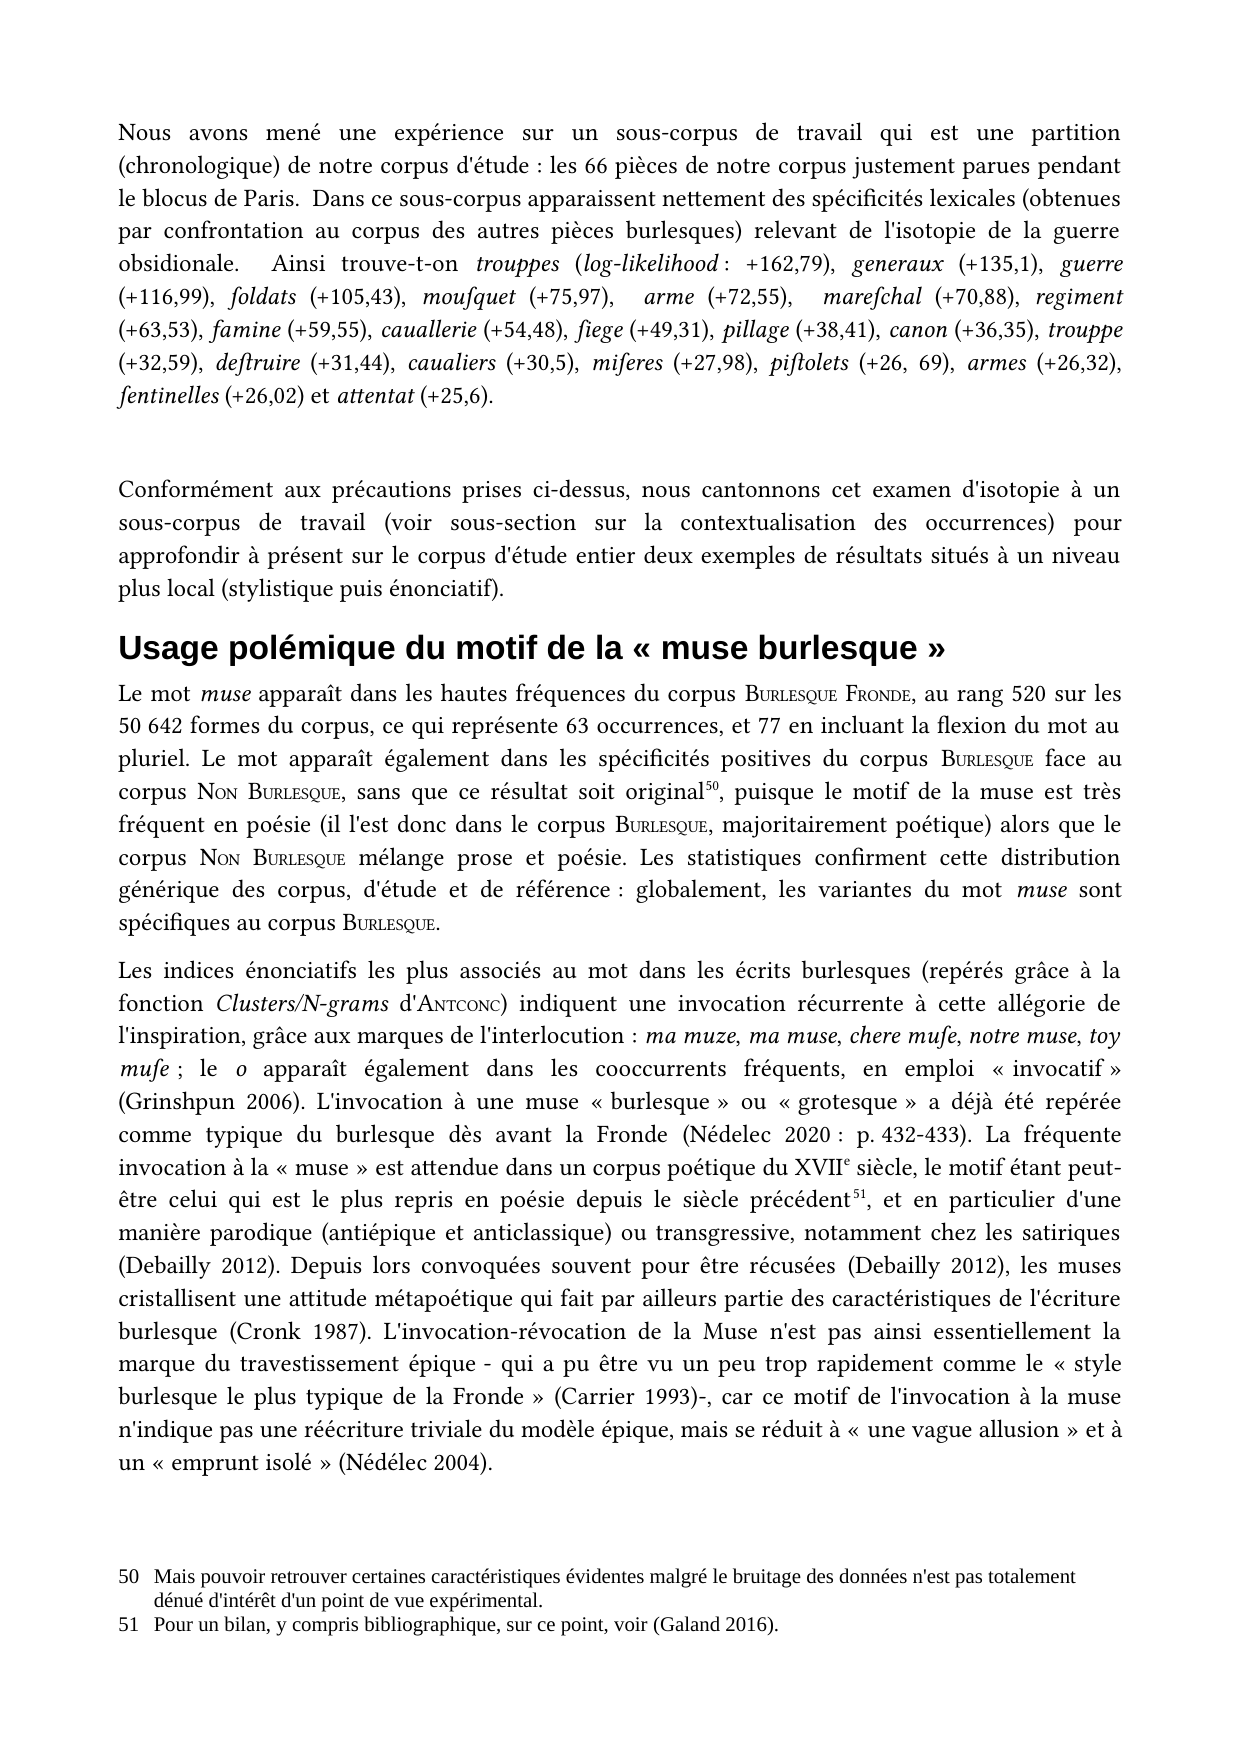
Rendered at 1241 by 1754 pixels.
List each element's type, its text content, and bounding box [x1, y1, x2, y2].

text Mais pouvoir retrouver certaines caractéristiques évidentes malgré le bruitage des données n'est pas totalement dénué d'intérêt d'un point de vue expérimental. [118, 1564, 1122, 1612]
text Pour un bilan, y compris bibliographique, sur ce point, voir (Galand 2016). [118, 1612, 1122, 1636]
text Conformément aux précautions prises ci-dessus, nous cantonnons cet examen d'isotopie à un sous-corpus de travail (voir sous-section sur la contextualisation des occurrences) pour approfondir à présent sur le corpus d'étude entier deux exemples de résultats situés à un niveau plus local (stylistique puis énonciatif). [118, 475, 1122, 602]
text Nous avons mené une expérience sur un sous-corpus de travail qui est une partition (chronologique) de notre corpus d'étude : les 66 pièces de notre corpus justement parues pendant le blocus de Paris. Dans ce sous-corpus apparaissent nettement des spécificités lexicales (obtenues par confrontation au corpus des autres pièces burlesques) relevant de l'isotopie de la guerre obsidionale. Ainsi trouve-t-on trouppes (log-likelihood : +162,79), generaux (+135,1), guerre (+116,99), ſoldats (+105,43), mouſquet (+75,97), arme (+72,55), mareſchal (+70,88), regiment (+63,53), famine (+59,55), cauallerie (+54,48), ſiege (+49,31), pillage (+38,41), canon (+36,35), trouppe (+32,59), deſtruire (+31,44), caualiers (+30,5), miſeres (+27,98), piſtolets (+26, 69), armes (+26,32), ſentinelles (+26,02) et attentat (+25,6). [118, 118, 1122, 409]
text Le mot muse apparaît dans les hautes fréquences du corpus Burlesque Fronde, au rang 520 sur les 50 642 formes du corpus, ce qui représente 63 occurrences, et 77 en incluant la flexion du mot au pluriel. Le mot apparaît également dans les spécificités positives du corpus Burlesque face au corpus Non Burlesque, sans que ce résultat soit original, puisque le motif de la muse est très fréquent en poésie (il l'est donc dans le corpus Burlesque, majoritairement poétique) alors que le corpus Non Burlesque mélange prose et poésie. Les statistiques confirment cette distribution générique des corpus, d'étude et de référence : globalement, les variantes du mot muse sont spécifiques au corpus Burlesque. [118, 679, 1122, 937]
subtitle Usage polémique du motif de la « muse burlesque » [118, 627, 1122, 666]
text Les indices énonciatifs les plus associés au mot dans les écrits burlesques (repérés grâce à la fonction Clusters/N-grams d'Antconc) indiquent une invocation récurrente à cette allégorie de l'inspiration, grâce aux marques de l'interlocution : ma muze, ma muse, chere muſe, notre muse, toy muſe ; le o apparaît également dans les cooccurrents fréquents, en emploi « invocatif » (Grinshpun 2006). L'invocation à une muse « burlesque » ou « grotesque » a déjà été repérée comme typique du burlesque dès avant la Fronde (Nédelec 2020 : p. 432-433). La fréquente invocation à la « muse » est attendue dans un corpus poétique du XVIIe siècle, le motif étant peut-être celui qui est le plus repris en poésie depuis le siècle précédent, et en particulier d'une manière parodique (antiépique et anticlassique) ou transgressive, notamment chez les satiriques (Debailly 2012). Depuis lors convoquées souvent pour être récusées (Debailly 2012), les muses cristallisent une attitude métapoétique qui fait par ailleurs partie des caractéristiques de l'écriture burlesque (Cronk 1987). L'invocation-révocation de la Muse n'est pas ainsi essentiellement la marque du travestissement épique - qui a pu être vu un peu trop rapidement comme le « style burlesque le plus typique de la Fronde » (Carrier 1993)-, car ce motif de l'invocation à la muse n'indique pas une réécriture triviale du modèle épique, mais se réduit à « une vague allusion » et à un « emprunt isolé » (Nédélec 2004). [118, 956, 1122, 1476]
